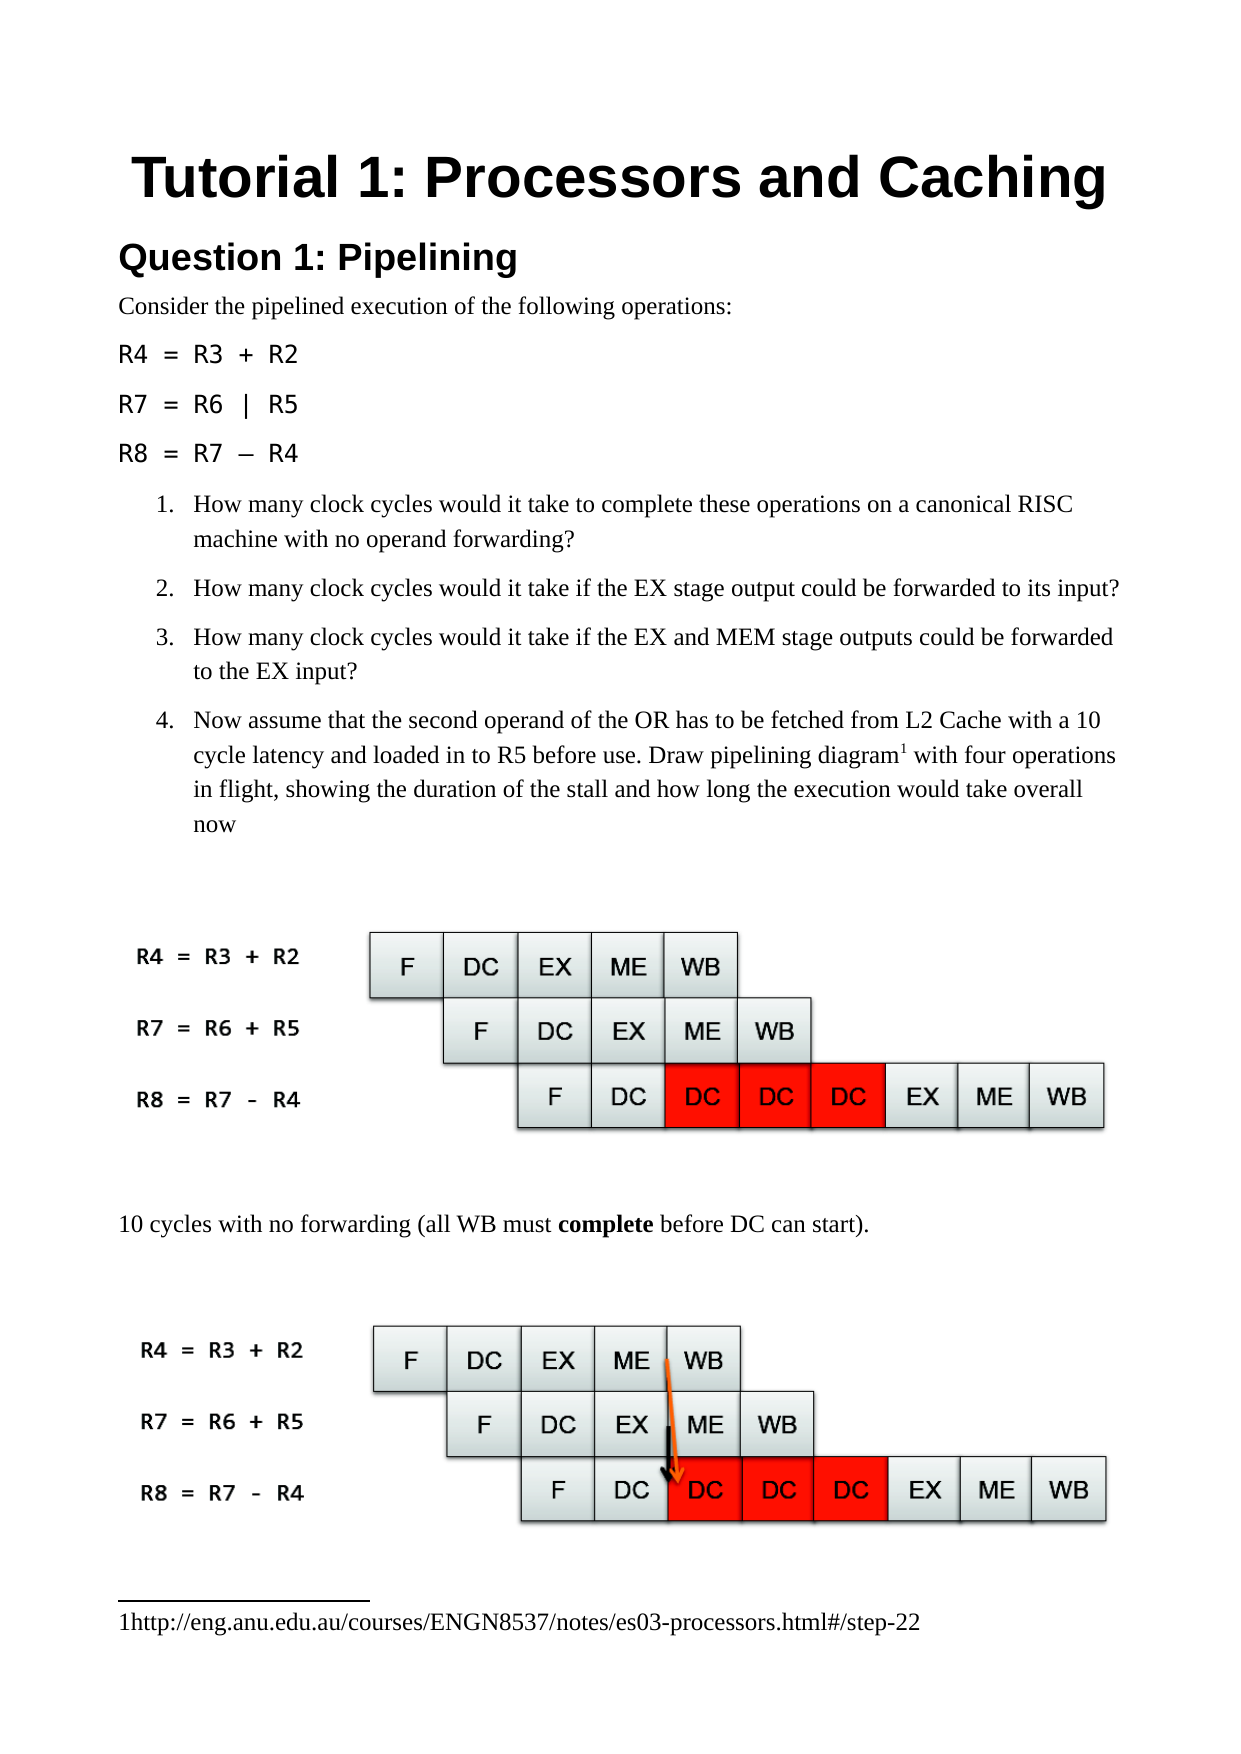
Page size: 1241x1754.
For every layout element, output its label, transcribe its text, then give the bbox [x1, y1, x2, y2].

text R7 = R6 | R5 [118, 390, 1122, 419]
text R8 = R7 – R4 [118, 439, 1122, 469]
text 10 cycles with no forwarding (all WB must complete before DC can start). [118, 1209, 1122, 1237]
picture [118, 906, 1123, 1154]
list How many clock cycles would it take to complete these operations on a canonical RISC machine with no operand forwarding? [156, 489, 1122, 552]
picture [118, 1306, 1123, 1541]
list How many clock cycles would it take if the EX stage output could be forwarded to its input? [156, 573, 1122, 601]
subtitle Question 1: Pipelining [118, 235, 1122, 279]
list Now assume that the second operand of the OR has to be fetched from L2 Cache with a 10 cycle latency and loaded in to R5 before use. Draw pipelining diagram with four operations in flight, showing the duration of the stall and how long the execution would take overall now [156, 705, 1122, 837]
text R4 = R3 + R2 [118, 340, 1122, 369]
title Tutorial 1: Processors and Caching [118, 143, 1122, 210]
text Consider the pipelined execution of the following operations: [118, 291, 1122, 320]
list How many clock cycles would it take if the EX and MEM stage outputs could be forwarded to the EX input? [156, 622, 1122, 685]
list http://eng.anu.edu.au/courses/ENGN8537/notes/es03-processors.html#/step-22 [118, 1607, 1122, 1636]
